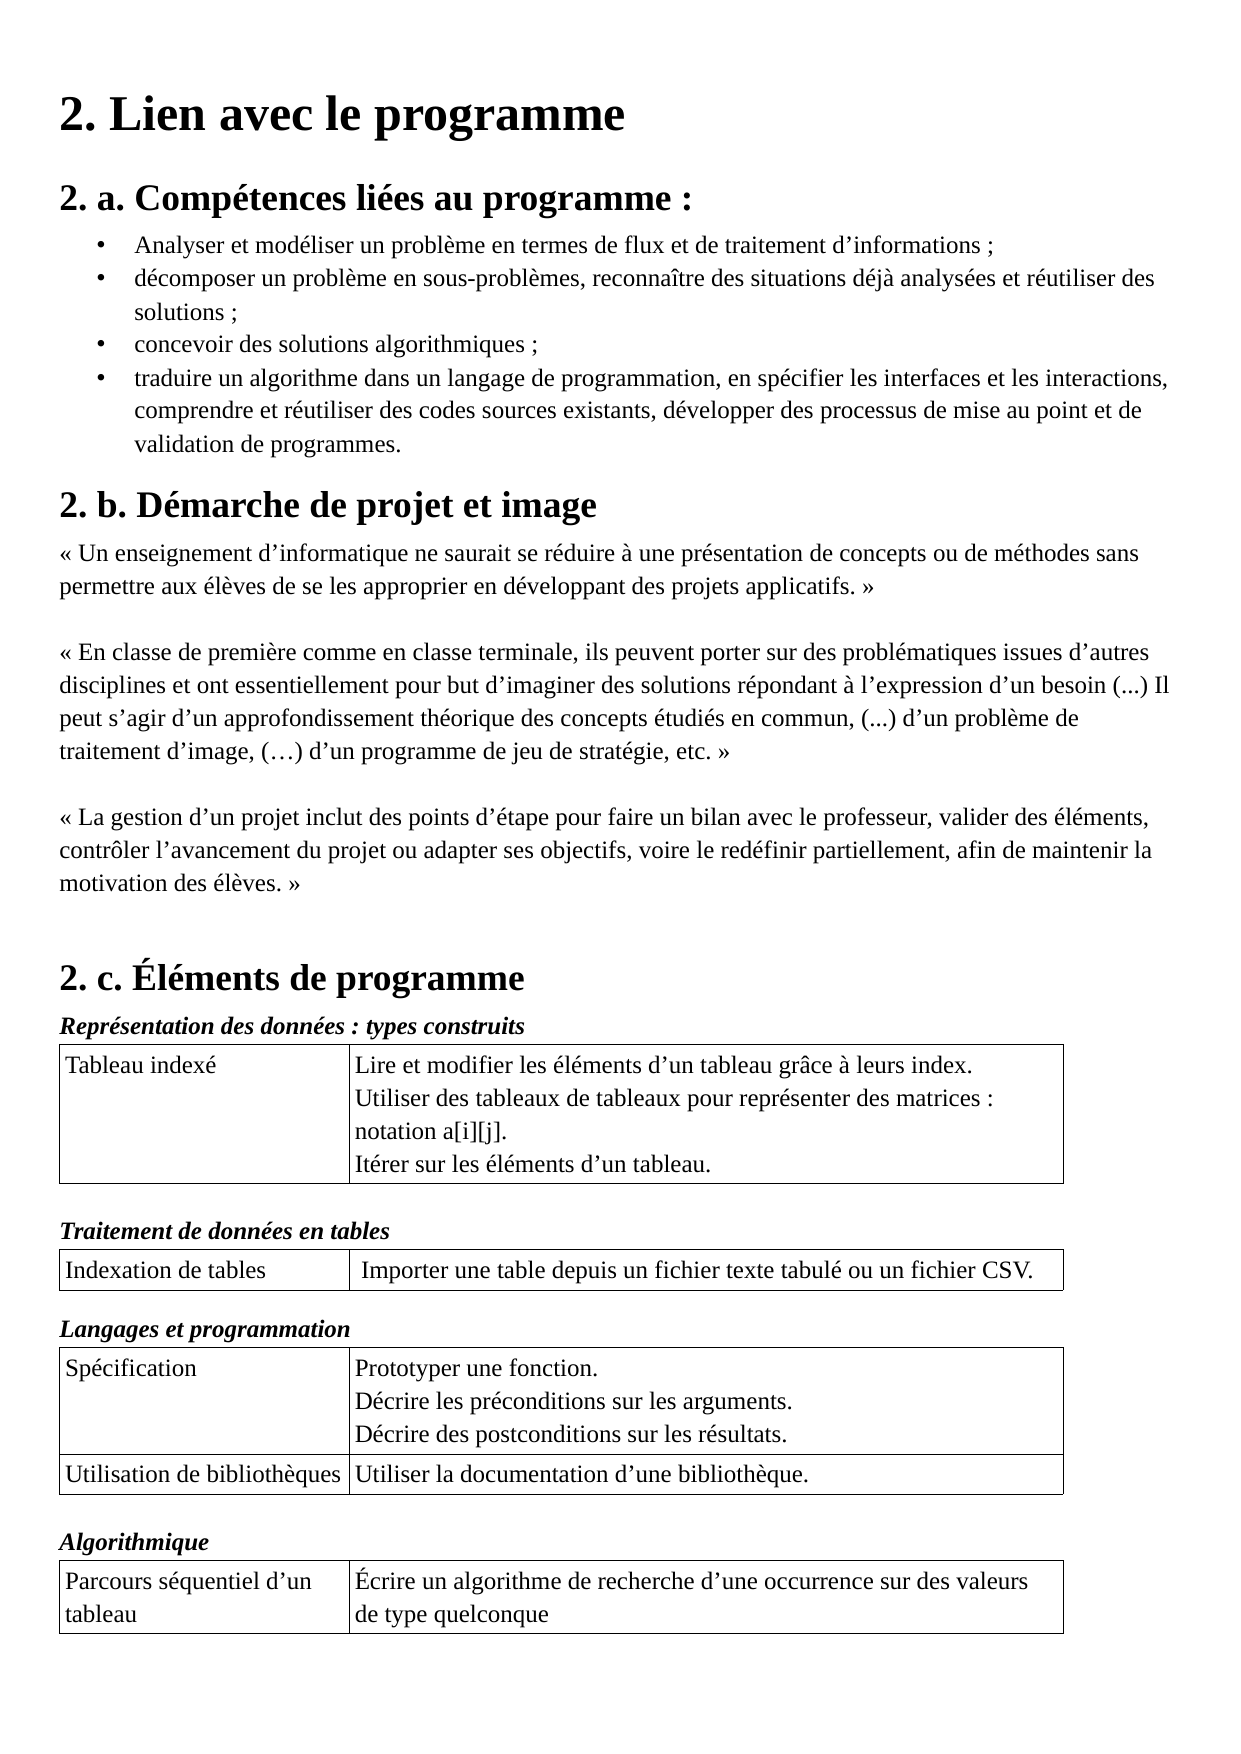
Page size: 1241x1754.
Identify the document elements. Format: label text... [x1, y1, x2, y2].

text « La gestion d’un projet inclut des points d’étape pour faire un bilan avec le professeur, valider des éléments, contrôler l’avancement du projet ou adapter ses objectifs, voire le redéfinir partiellement, afin de maintenir la motivation des élèves. » [59, 802, 1181, 897]
subtitle 2. b. Démarche de projet et image [59, 482, 1181, 526]
table_header Écrire un algorithme de recherche d’une occurrence sur des valeurs de type quelconque [350, 1561, 1063, 1633]
subtitle 2. c. Éléments de programme [59, 955, 1181, 998]
table_header Importer une table depuis un fichier texte tabulé ou un fichier CSV. [350, 1250, 1063, 1290]
text Langages et programmation [59, 1314, 1181, 1343]
subtitle 2. a. Compétences liées au programme : [59, 175, 1181, 218]
table_header Prototyper une fonction. Décrire les préconditions sur les arguments. Décrire des postconditions sur les résultats. [350, 1348, 1063, 1453]
table_cell Utiliser la documentation d’une bibliothèque. [350, 1455, 1063, 1494]
list Analyser et modéliser un problème en termes de flux et de traitement d’informations ; [97, 231, 1181, 259]
text Représentation des données : types construits [59, 1011, 1181, 1039]
text Traitement de données en tables [59, 1216, 1181, 1245]
table_cell Utilisation de bibliothèques [60, 1455, 349, 1494]
table_header Parcours séquentiel d’un tableau [60, 1561, 349, 1633]
table_header Spécification [60, 1348, 349, 1453]
text « Un enseignement d’informatique ne saurait se réduire à une présentation de concepts ou de méthodes sans permettre aux élèves de se les approprier en développant des projets applicatifs. » [59, 538, 1181, 600]
list traduire un algorithme dans un langage de programmation, en spécifier les interfaces et les interactions, comprendre et réutiliser des codes sources existants, développer des processus de mise au point et de validation de programmes. [97, 363, 1181, 457]
list décomposer un problème en sous-problèmes, reconnaître des situations déjà analysées et réutiliser des solutions ; [97, 263, 1181, 325]
subtitle 2. Lien avec le programme [59, 84, 1181, 142]
table_header Lire et modifier les éléments d’un tableau grâce à leurs index. Utiliser des tableaux de tableaux pour représenter des matrices : notation a[i][j]. Itérer sur les éléments d’un tableau. [350, 1045, 1063, 1183]
list concevoir des solutions algorithmiques ; [97, 329, 1181, 358]
text « En classe de première comme en classe terminale, ils peuvent porter sur des problématiques issues d’autres disciplines et ont essentiellement pour but d’imaginer des solutions répondant à l’expression d’un besoin (...) Il peut s’agir d’un approfondissement théorique des concepts étudiés en commun, (...) d’un problème de traitement d’image, (…) d’un programme de jeu de stratégie, etc. » [59, 637, 1181, 765]
table_header Tableau indexé [60, 1045, 349, 1183]
table_header Indexation de tables [60, 1250, 349, 1290]
text Algorithmique [59, 1527, 1181, 1556]
